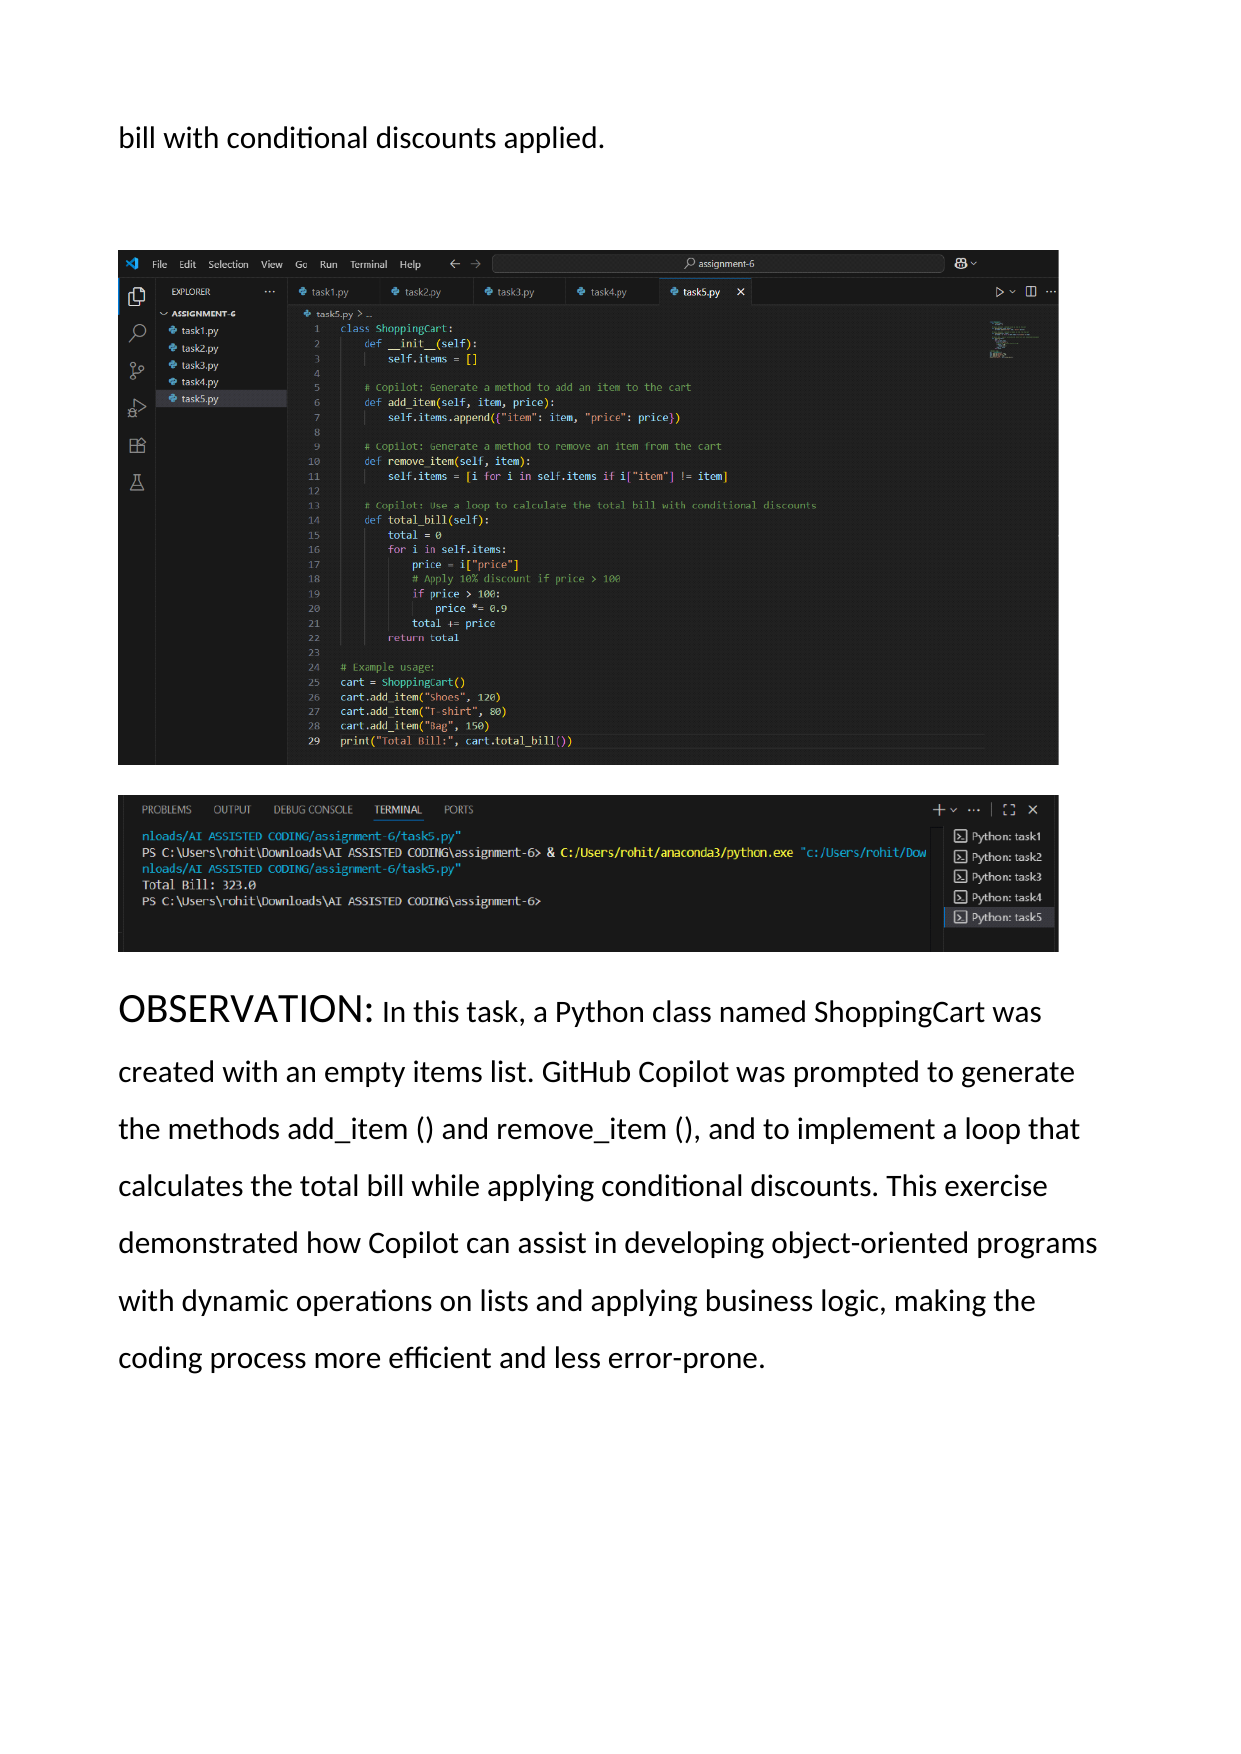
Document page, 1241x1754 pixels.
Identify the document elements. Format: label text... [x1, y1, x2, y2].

text bill with conditional discounts applied. [118, 118, 1122, 156]
text OBSERVATION: In this task, a Python class named ShoppingCart was created with an empty items list. GitHub Copilot was prompted to generate the methods add_item () and remove_item (), and to implement a loop that calculates the total bill while applying conditional discounts. This exercise demonstrated how Copilot can assist in developing object-oriented programs with dynamic operations on lists and applying business logic, making the coding process more efficient and less error-prone. [118, 982, 1122, 1376]
